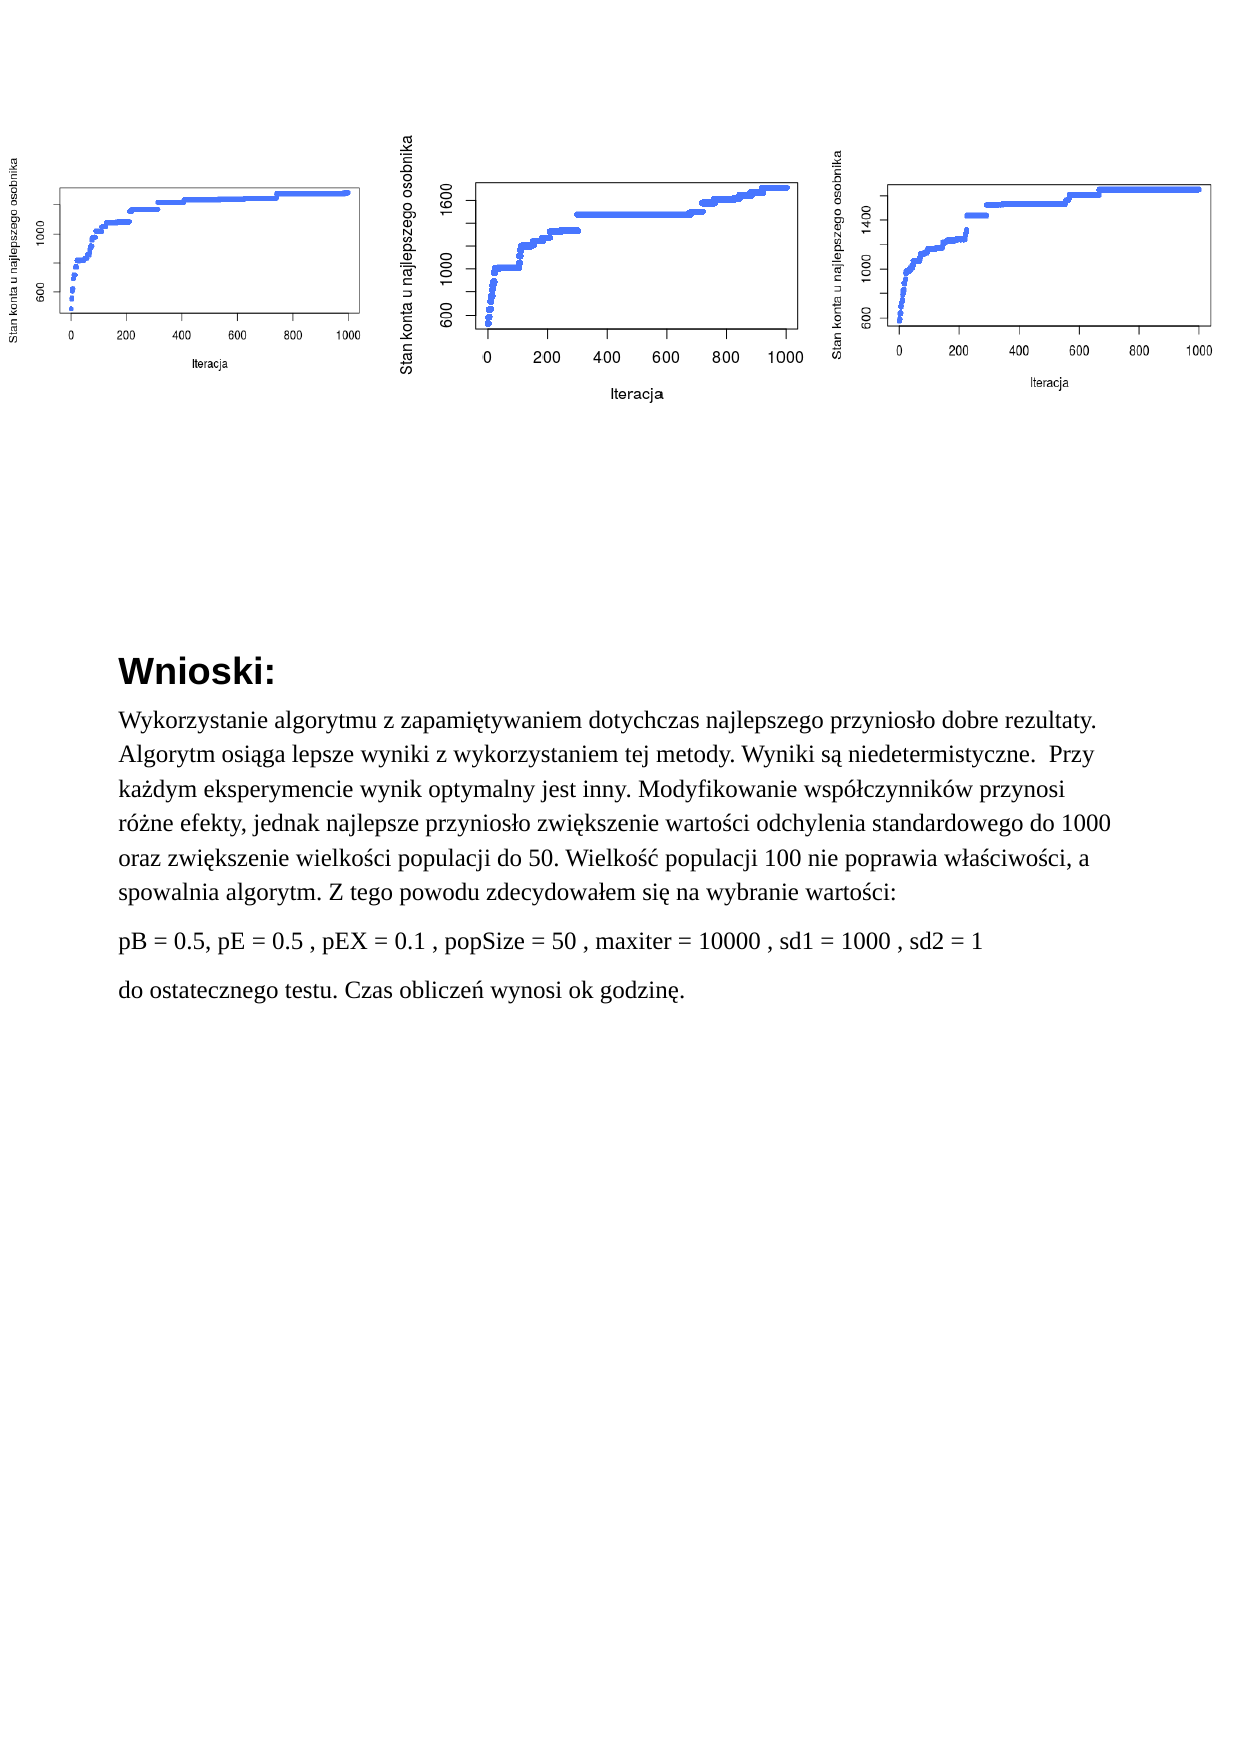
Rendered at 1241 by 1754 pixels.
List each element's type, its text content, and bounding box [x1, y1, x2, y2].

text Wykorzystanie algorytmu z zapamiętywaniem dotychczas najlepszego przyniosło dobre rezultaty. Algorytm osiąga lepsze wyniki z wykorzystaniem tej metody. Wyniki są niedetermistyczne. Przy każdym eksperymencie wynik optymalny jest inny. Modyfikowanie współczynników przynosi różne efekty, jednak najlepsze przyniosło zwiększenie wartości odchylenia standardowego do 1000 oraz zwiększenie wielkości populacji do 50. Wielkość populacji 100 nie poprawia właściwości, a spowalnia algorytm. Z tego powodu zdecydowałem się na wybranie wartości: [118, 705, 1122, 906]
picture [395, 106, 1241, 423]
text pB = 0.5, pE = 0.5 , pEX = 0.1 , popSize = 50 , maxiter = 10000 , sd1 = 1000 , sd2 = 1 [118, 926, 1122, 955]
subtitle Wnioski: [118, 649, 1122, 692]
text do ostatecznego testu. Czas obliczeń wynosi ok godzinę. [118, 976, 1122, 1004]
picture [5, 129, 387, 386]
